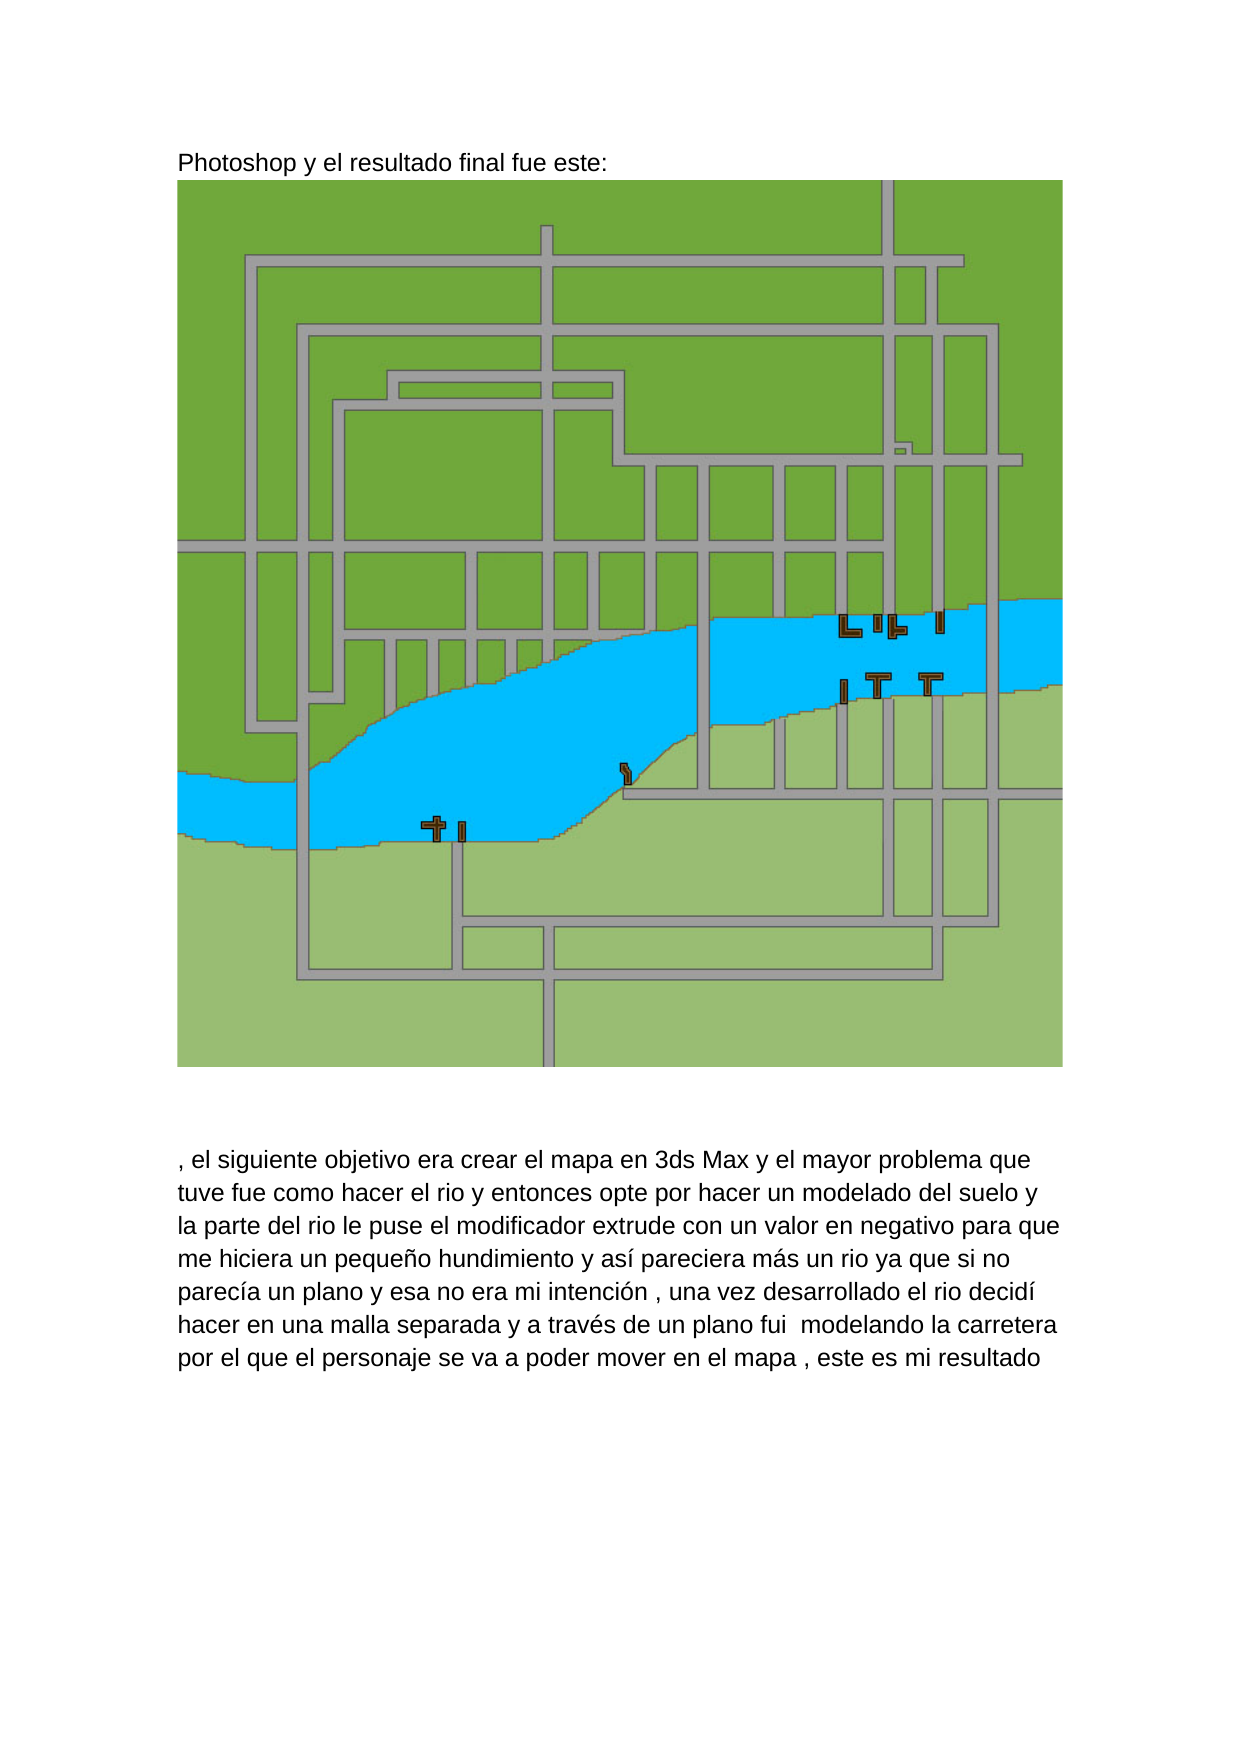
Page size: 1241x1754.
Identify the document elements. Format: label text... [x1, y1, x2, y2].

text Photoshop y el resultado final fue este: [177, 148, 1063, 180]
text , el siguiente objetivo era crear el mapa en 3ds Max y el mayor problema que tuve fue como hacer el rio y entonces opte por hacer un modelado del suelo y la parte del rio le puse el modificador extrude con un valor en negativo para que me hiciera un pequeño hundimiento y así pareciera más un rio ya que si no parecía un plano y esa no era mi intención , una vez desarrollado el rio decidí hacer en una malla separada y a través de un plano fui modelando la carretera por el que el personaje se va a poder mover en el mapa , este es mi resultado [177, 1145, 1063, 1372]
